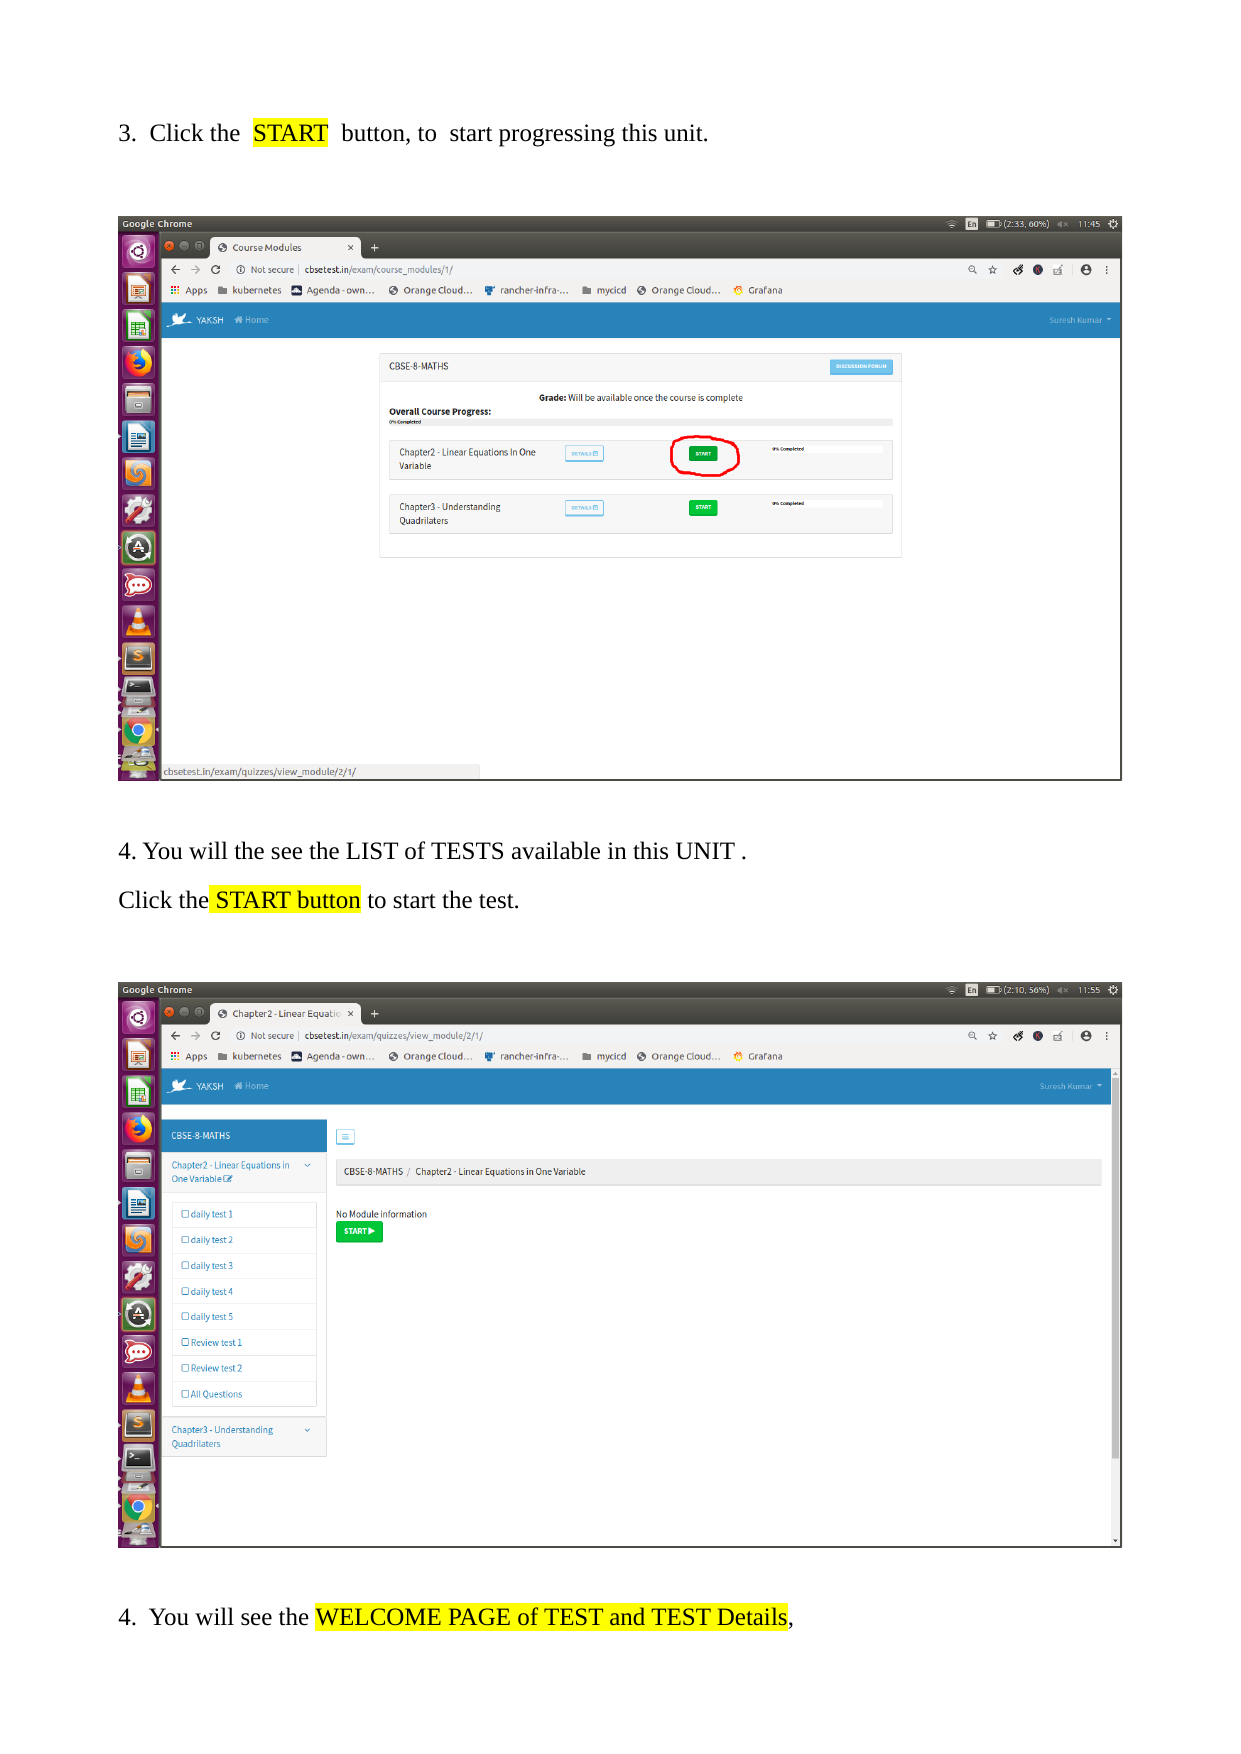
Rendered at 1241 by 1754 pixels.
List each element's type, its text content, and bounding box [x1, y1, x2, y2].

text 3. Click the START button, to start progressing this unit. [118, 118, 1122, 147]
picture [118, 216, 1123, 781]
text 4. You will see the WELCOME PAGE of TEST and TEST Details, [118, 1602, 1122, 1631]
picture [118, 982, 1123, 1548]
text Click the START button to start the test. [118, 885, 1122, 913]
text 4. You will the see the LIST of TESTS available in this UNIT . [118, 836, 1122, 864]
